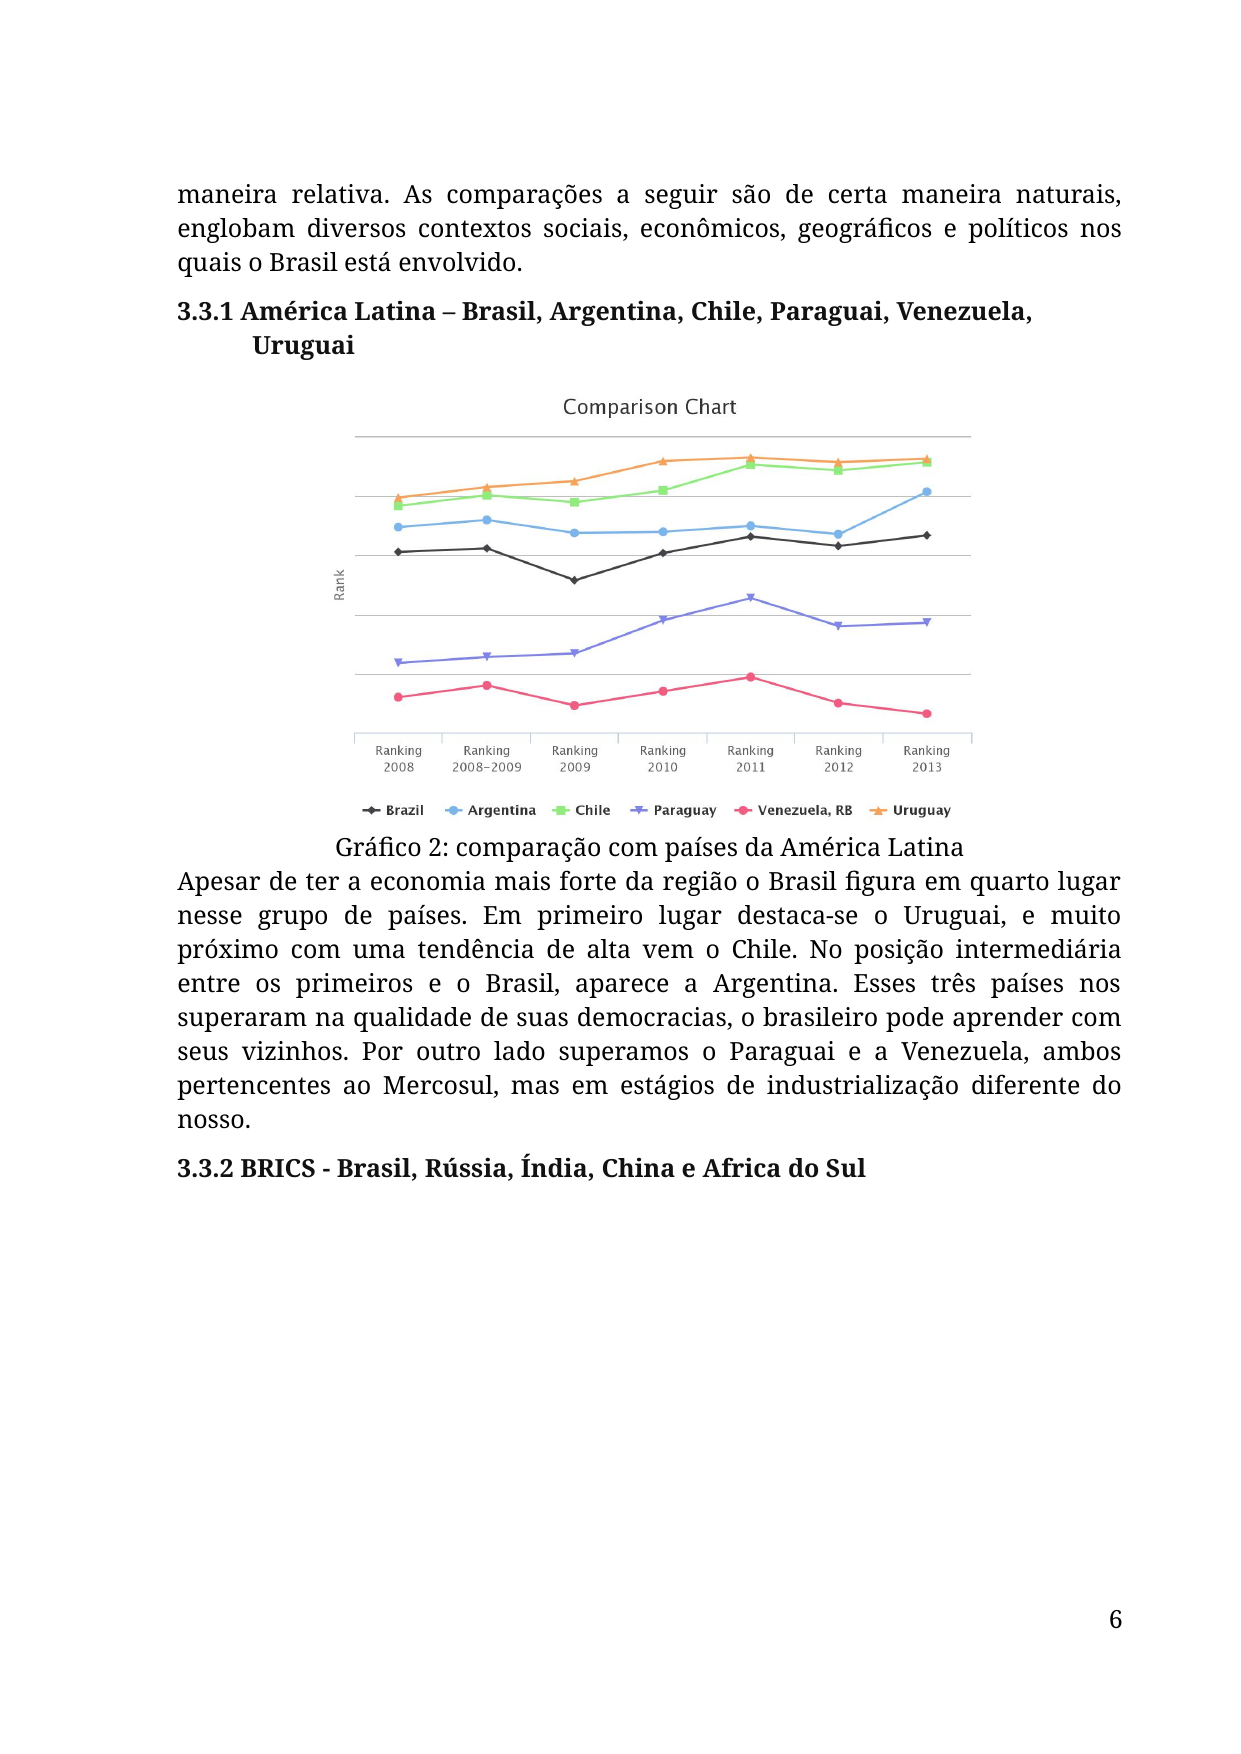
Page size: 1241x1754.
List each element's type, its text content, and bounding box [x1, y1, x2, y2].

subtitle 3.3.1 América Latina – Brasil, Argentina, Chile, Paraguai, Venezuela, Uruguai [177, 294, 1122, 362]
subtitle 3.3.2 BRICS - Brasil, Rússia, Índia, China e Africa do Sul [177, 1151, 1122, 1184]
picture [317, 386, 982, 830]
text Gráfico 2: comparação com países da América Latina [318, 830, 982, 863]
text Apesar de ter a economia mais forte da região o Brasil figura em quarto lugar nesse grupo de países. Em primeiro lugar destaca-se o Uruguai, e muito próximo com uma tendência de alta vem o Chile. No posição intermediária entre os primeiros e o Brasil, aparece a Argentina. Esses três países nos superaram na qualidade de suas democracias, o brasileiro pode aprender com seus vizinhos. Por outro lado superamos o Paraguai e a Venezuela, ambos pertencentes ao Mercosul, mas em estágios de industrialização diferente do nosso. [177, 374, 1122, 1136]
text maneira relativa. As comparações a seguir são de certa maneira naturais, englobam diversos contextos sociais, econômicos, geográficos e políticos nos quais o Brasil está envolvido. [177, 177, 1122, 279]
